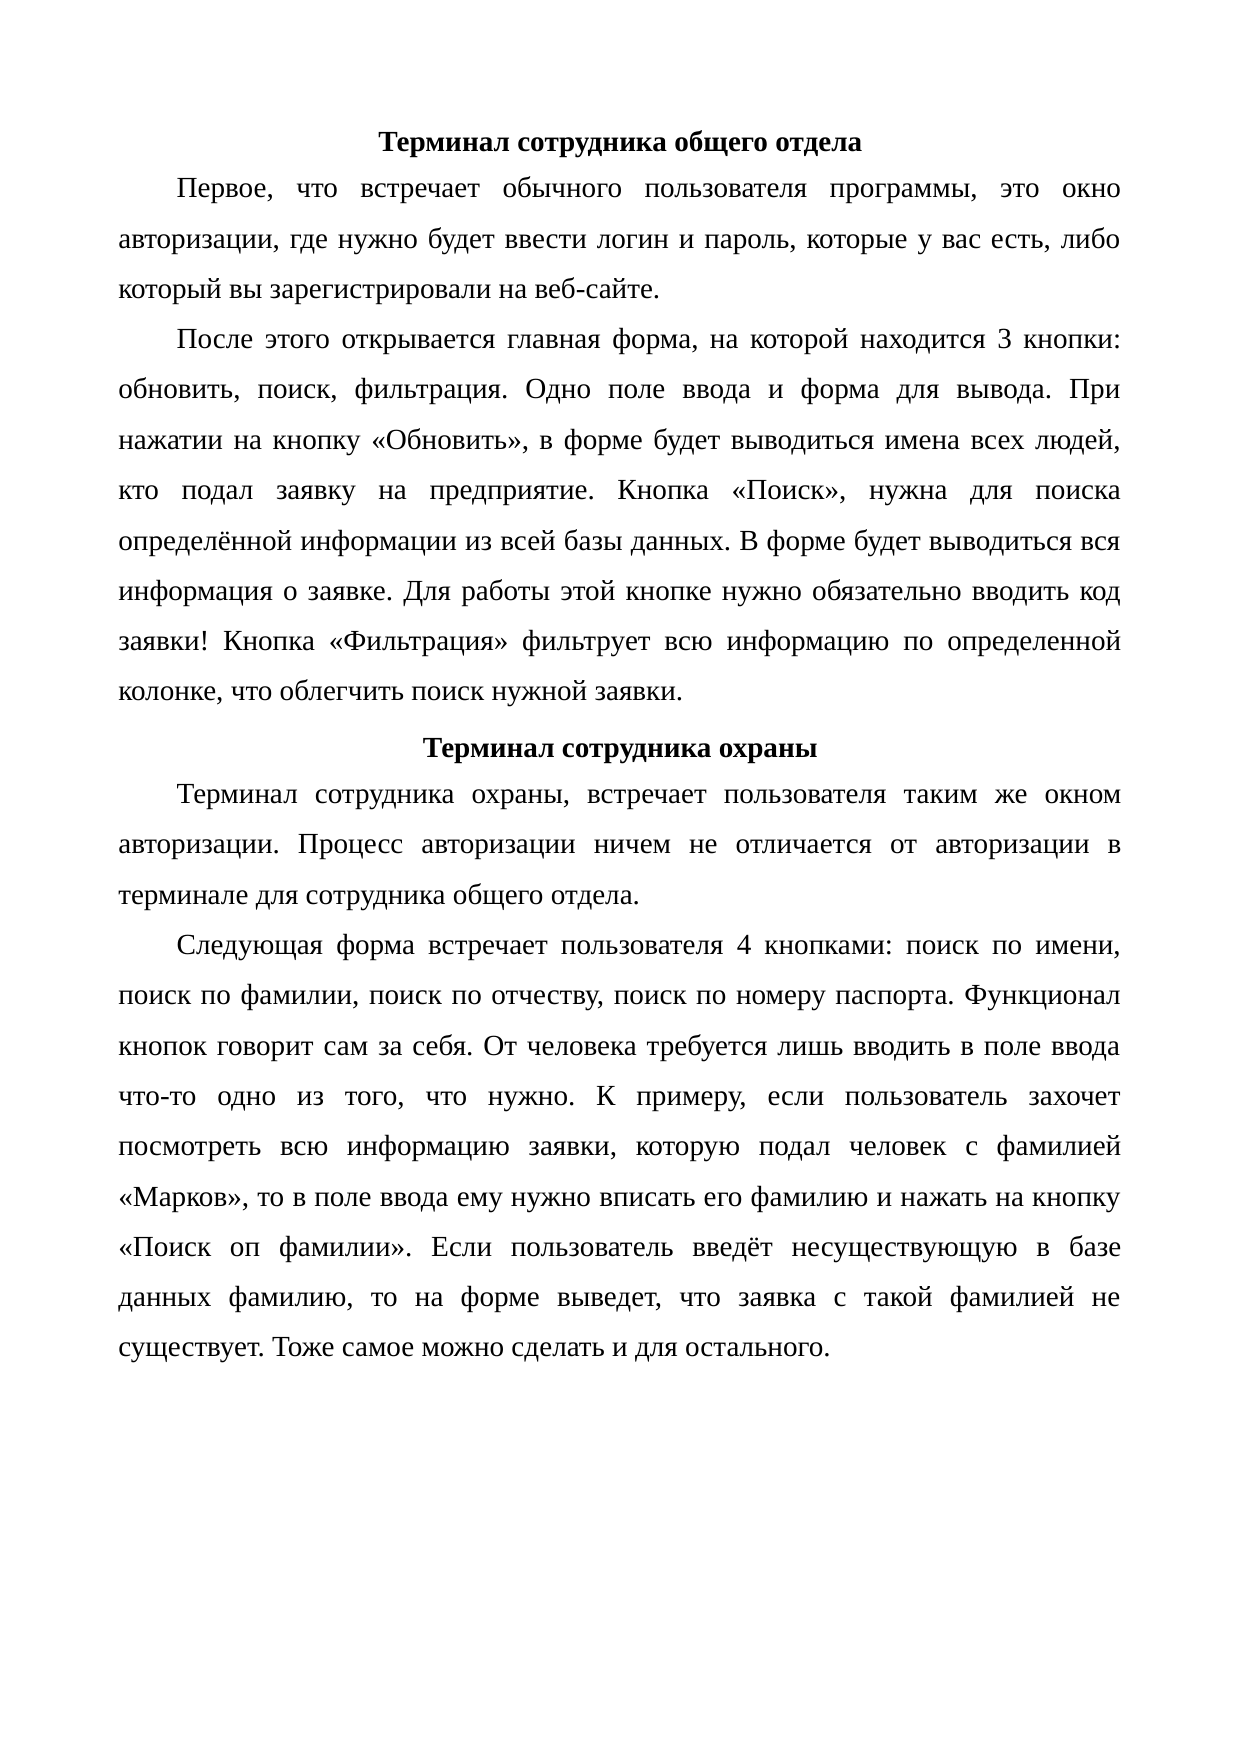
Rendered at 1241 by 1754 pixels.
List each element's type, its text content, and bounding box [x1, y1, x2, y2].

subtitle Терминал сотрудника охраны [118, 730, 1122, 764]
text После этого открывается главная форма, на которой находится 3 кнопки: обновить, поиск, фильтрация. Одно поле ввода и форма для вывода. При нажатии на кнопку «Обновить», в форме будет выводиться имена всех людей, кто подал заявку на предприятие. Кнопка «Поиск», нужна для поиска определённой информации из всей базы данных. В форме будет выводиться вся информация о заявке. Для работы этой кнопке нужно обязательно вводить код заявки! Кнопка «Фильтрация» фильтрует всю информацию по определенной колонке, что облегчить поиск нужной заявки. [118, 321, 1122, 707]
text Следующая форма встречает пользователя 4 кнопками: поиск по имени, поиск по фамилии, поиск по отчеству, поиск по номеру паспорта. Функционал кнопок говорит сам за себя. От человека требуется лишь вводить в поле ввода что-то одно из того, что нужно. К примеру, если пользователь захочет посмотреть всю информацию заявки, которую подал человек с фамилией «Марков», то в поле ввода ему нужно вписать его фамилию и нажать на кнопку «Поиск оп фамилии». Если пользователь введёт несуществующую в базе данных фамилию, то на форме выведет, что заявка с такой фамилией не существует. Тоже самое можно сделать и для остального. [118, 927, 1122, 1363]
text Терминал сотрудника охраны, встречает пользователя таким же окном авторизации. Процесс авторизации ничем не отличается от авторизации в терминале для сотрудника общего отдела. [118, 776, 1122, 910]
subtitle Терминал сотрудника общего отдела [118, 124, 1122, 158]
text Первое, что встречает обычного пользователя программы, это окно авторизации, где нужно будет ввести логин и пароль, которые у вас есть, либо который вы зарегистрировали на веб-сайте. [118, 170, 1122, 304]
